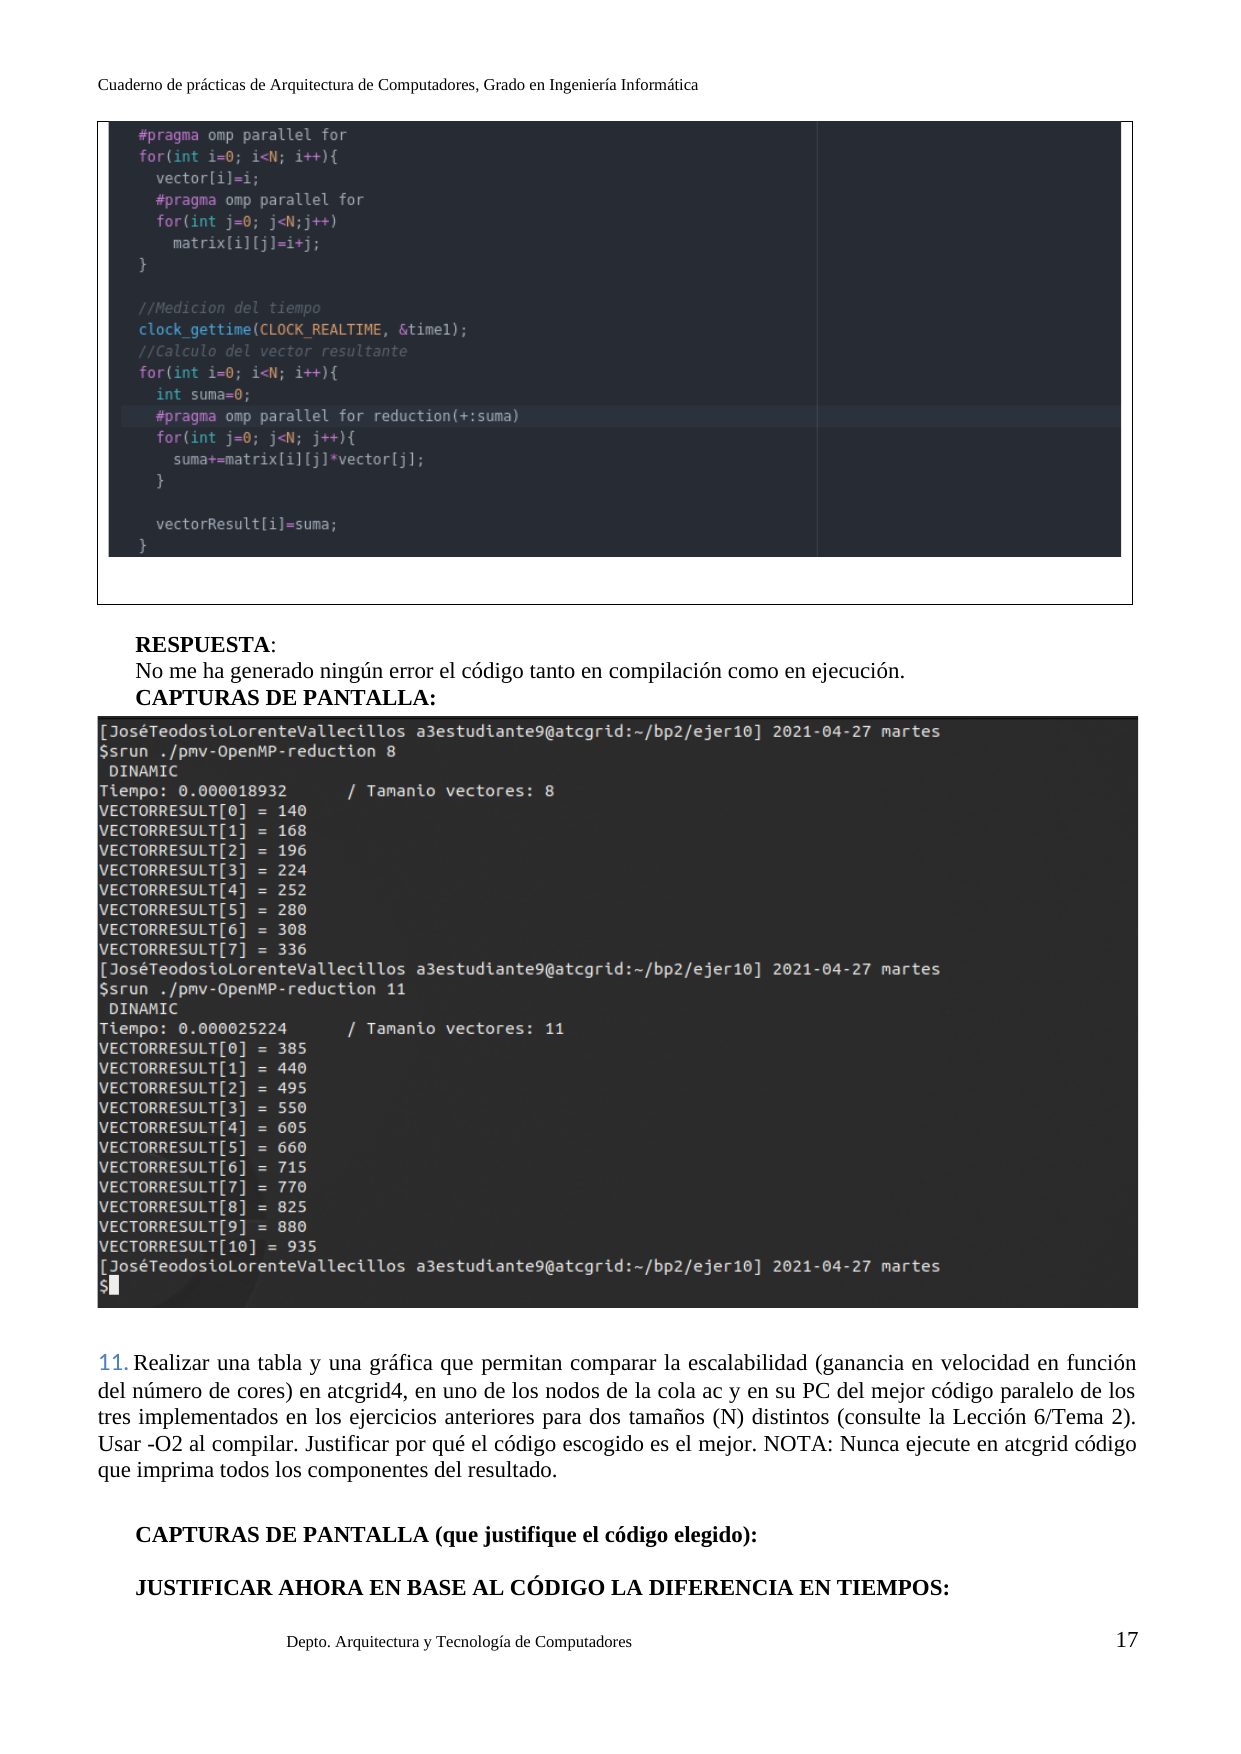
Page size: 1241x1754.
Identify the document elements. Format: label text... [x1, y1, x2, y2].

picture [108, 121, 1122, 557]
text No me ha generado ningún error el código tanto en compilación como en ejecución. [135, 657, 1138, 684]
list Realizar una tabla y una gráfica que permitan comparar la escalabilidad (ganancia en velocidad en función del número de cores) en atcgrid4, en uno de los nodos de la cola ac y en su PC del mejor código paralelo de los tres implementados en los ejercicios anteriores para dos tamaños (N) distintos (consulte la Lección 6/Tema 2). Usar -O2 al compilar. Justificar por qué el código escogido es el mejor. NOTA: Nunca ejecute en atcgrid código que imprima todos los componentes del resultado. [98, 1346, 1138, 1482]
text CAPTURAS DE PANTALLA (que justifique el código elegido): [135, 1521, 1138, 1547]
picture [97, 716, 1139, 1308]
text RESPUESTA: [135, 631, 1138, 657]
text JUSTIFICAR AHORA EN BASE AL CÓDIGO LA DIFERENCIA EN TIEMPOS: [135, 1574, 1138, 1600]
table_header [98, 122, 1132, 604]
text CAPTURAS DE PANTALLA: [135, 684, 1138, 710]
